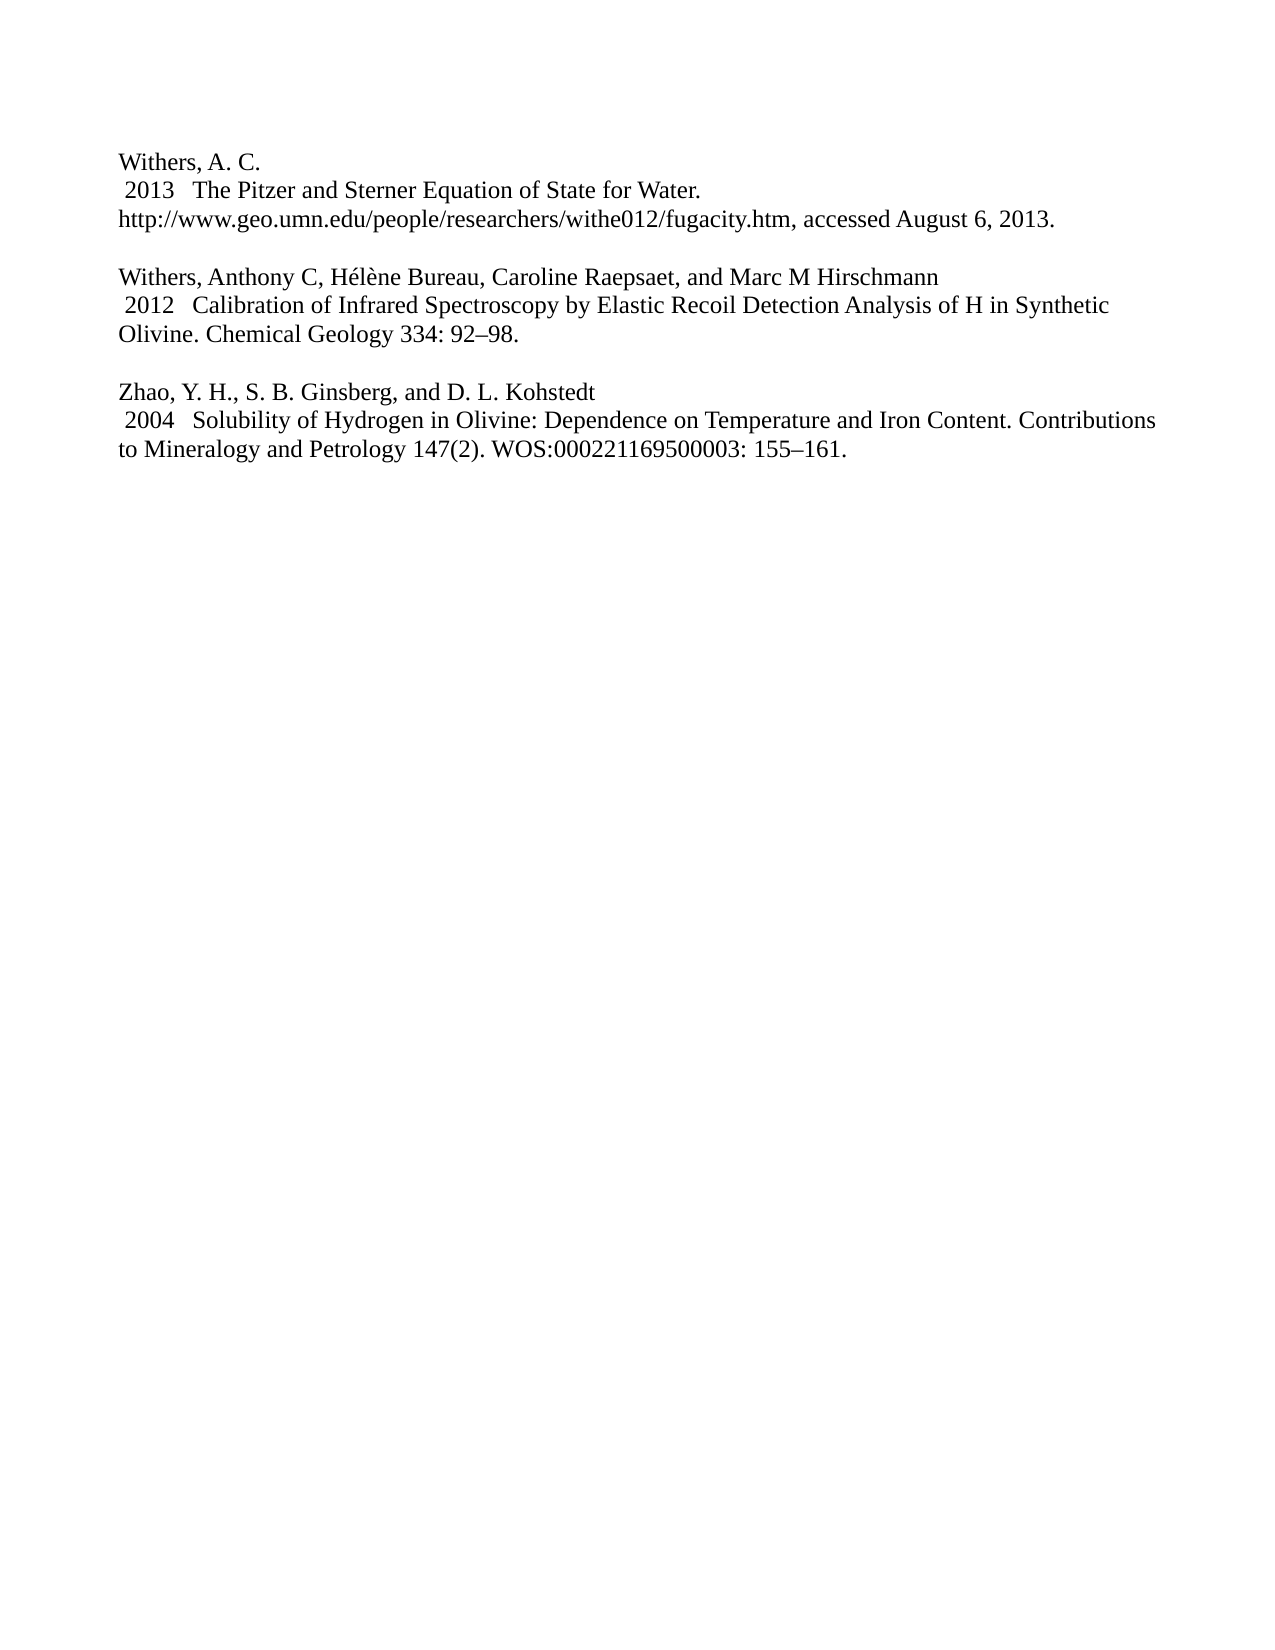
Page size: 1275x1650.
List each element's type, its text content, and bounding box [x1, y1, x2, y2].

text Withers, Anthony C, Hélène Bureau, Caroline Raepsaet, and Marc M Hirschmann 2012 Calibration of Infrared Spectroscopy by Elastic Recoil Detection Analysis of H in Synthetic Olivine. Chemical Geology 334: 92–98. [118, 233, 1157, 348]
text Zhao, Y. H., S. B. Ginsberg, and D. L. Kohstedt 2004 Solubility of Hydrogen in Olivine: Dependence on Temperature and Iron Content. Contributions to Mineralogy and Petrology 147(2). WOS:000221169500003: 155–161. [118, 348, 1157, 463]
text Withers, A. C. 2013 The Pitzer and Sterner Equation of State for Water. http://www.geo.umn.edu/people/researchers/withe012/fugacity.htm, accessed August 6, 2013. [118, 118, 1157, 233]
